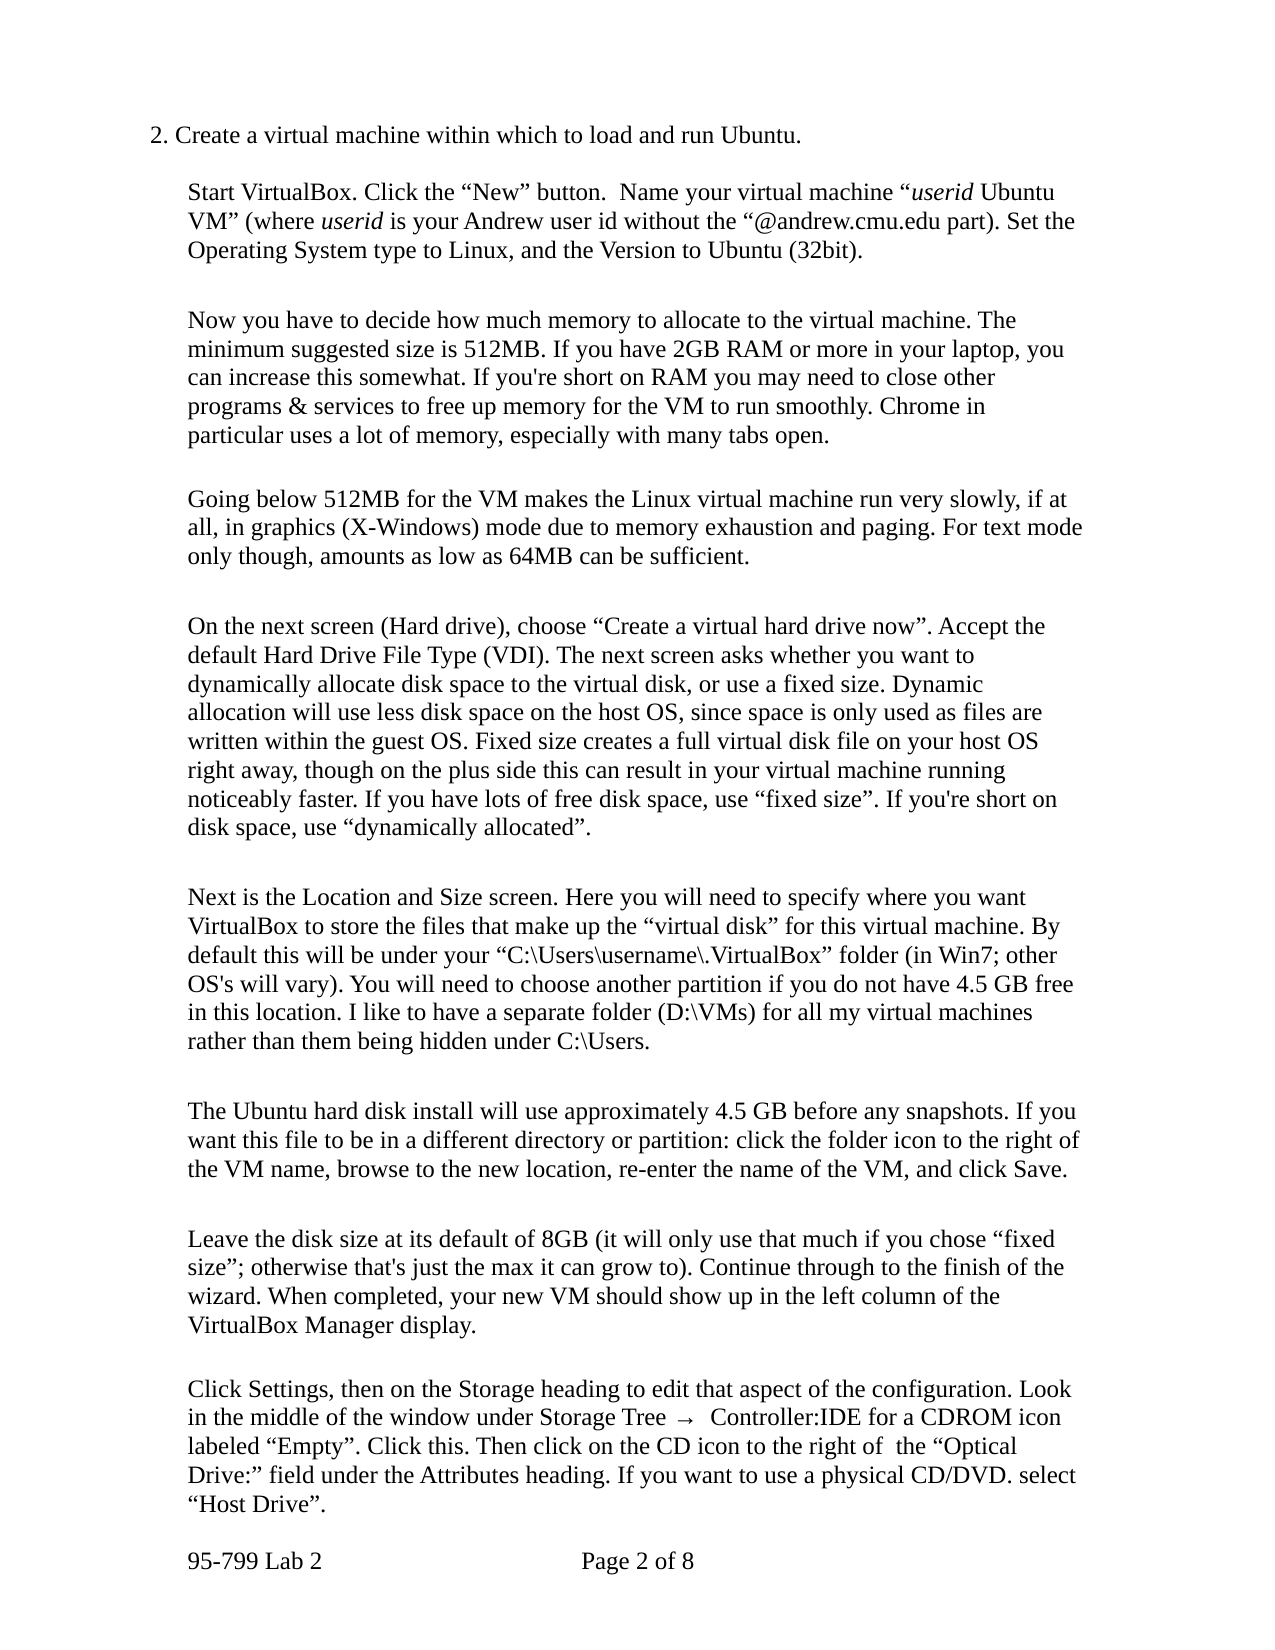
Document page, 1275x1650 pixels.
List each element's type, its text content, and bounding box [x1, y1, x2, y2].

text Click Settings, then on the Storage heading to edit that aspect of the configuration. Look in the middle of the window under Storage Tree → Controller:IDE for a CDROM icon labeled “Empty”. Click this. Then click on the CD icon to the right of the “Optical Drive:” field under the Attributes heading. If you want to use a physical CD/DVD. select “Host Drive”. [187, 1374, 1087, 1517]
text Next is the Location and Size screen. Here you will need to specify where you want VirtualBox to store the files that make up the “virtual disk” for this virtual machine. By default this will be under your “C:\Users\username\.VirtualBox” folder (in Win7; other OS's will vary). You will need to choose another partition if you do not have 4.5 GB free in this location. I like to have a separate folder (D:\VMs) for all my virtual machines rather than them being hidden under C:\Users. [187, 882, 1087, 1055]
text Now you have to decide how much memory to allocate to the virtual machine. The minimum suggested size is 512MB. If you have 2GB RAM or more in your laptop, you can increase this somewhat. If you're short on RAM you may need to close other programs & services to free up memory for the VM to run smoothly. Chrome in particular uses a lot of memory, especially with many tabs open. [187, 305, 1087, 449]
text Start VirtualBox. Click the “New” button. Name your virtual machine “userid Ubuntu VM” (where userid is your Andrew user id without the “@andrew.cmu.edu part). Set the Operating System type to Linux, and the Version to Ubuntu (32bit). [187, 177, 1087, 264]
text Going below 512MB for the VM makes the Linux virtual machine run very slowly, if at all, in graphics (X-Windows) mode due to memory exhaustion and paging. For text mode only though, amounts as low as 64MB can be sufficient. [187, 484, 1087, 570]
text On the next screen (Hard drive), choose “Create a virtual hard drive now”. Accept the default Hard Drive File Type (VDI). The next screen asks whether you want to dynamically allocate disk space to the virtual disk, or use a fixed size. Dynamic allocation will use less disk space on the host OS, since space is only used as files are written within the guest OS. Fixed size creates a full virtual disk file on your host OS right away, though on the plus side this can result in your virtual machine running noticeably faster. If you have lots of free disk space, use “fixed size”. If you're short on disk space, use “dynamically allocated”. [187, 611, 1087, 841]
text Leave the disk size at its default of 8GB (it will only use that much if you chose “fixed size”; otherwise that's just the max it can grow to). Continue through to the finish of the wizard. When completed, your new VM should show up in the left column of the VirtualBox Manager display. [187, 1224, 1087, 1339]
text The Ubuntu hard disk install will use approximately 4.5 GB before any snapshots. If you want this file to be in a different directory or partition: click the folder icon to the right of the VM name, browse to the new location, re-enter the name of the VM, and click Save. [187, 1096, 1087, 1182]
text 2. Create a virtual machine within which to load and run Ubuntu. [150, 120, 1087, 149]
